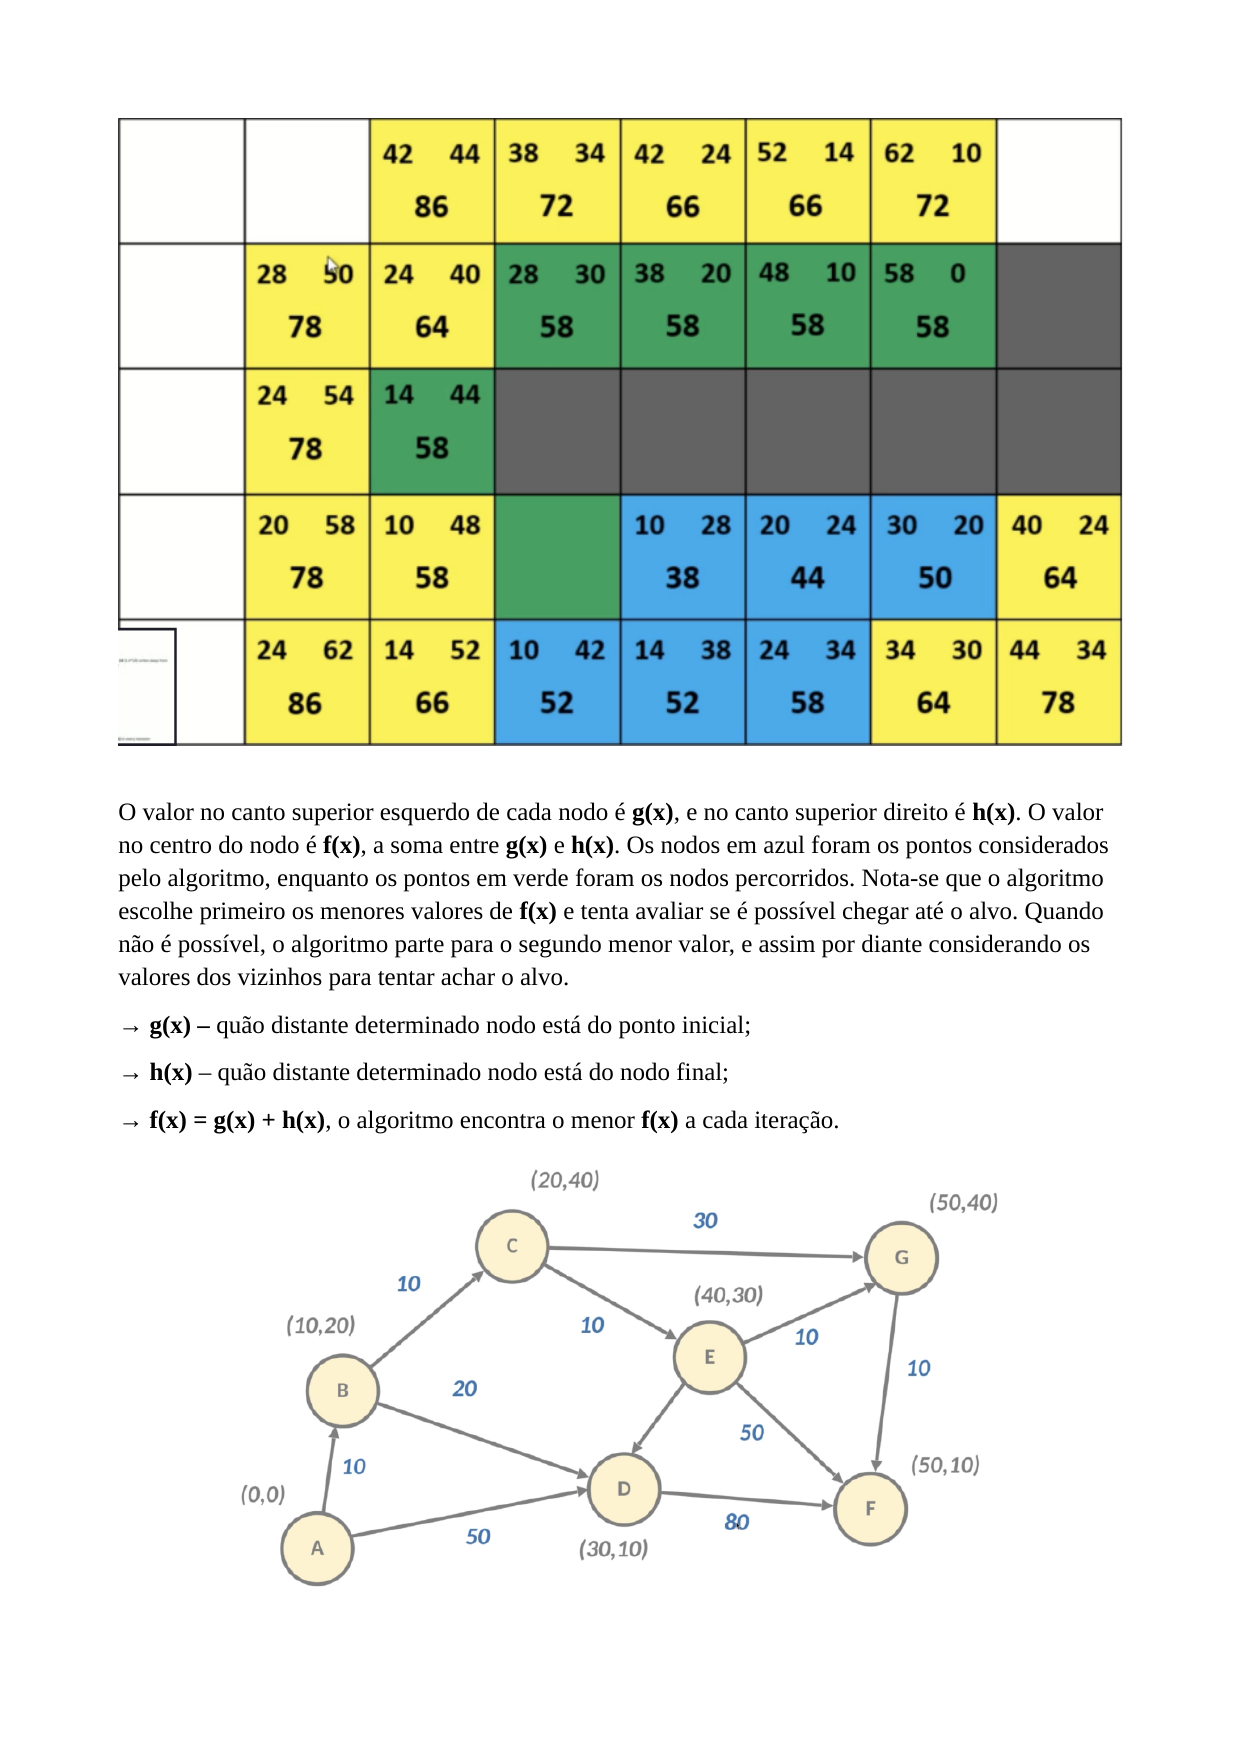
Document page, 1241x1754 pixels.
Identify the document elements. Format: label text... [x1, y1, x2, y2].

picture [237, 1162, 1003, 1587]
text O valor no canto superior esquerdo de cada nodo é g(x), e no canto superior direito é h(x). O valor no centro do nodo é f(x), a soma entre g(x) e h(x). Os nodos em azul foram os pontos considerados pelo algoritmo, enquanto os pontos em verde foram os nodos percorridos. Nota-se que o algoritmo escolhe primeiro os menores valores de f(x) e tenta avaliar se é possível chegar até o alvo. Quando não é possível, o algoritmo parte para o segundo menor valor, e assim por diante considerando os valores dos vizinhos para tentar achar o alvo. [118, 797, 1122, 991]
text → g(x) – quão distante determinado nodo está do ponto inicial; [118, 1010, 1122, 1038]
text → f(x) = g(x) + h(x), o algoritmo encontra o menor f(x) a cada iteração. [118, 1105, 1122, 1134]
text → h(x) – quão distante determinado nodo está do nodo final; [118, 1057, 1122, 1086]
picture [118, 118, 1123, 746]
